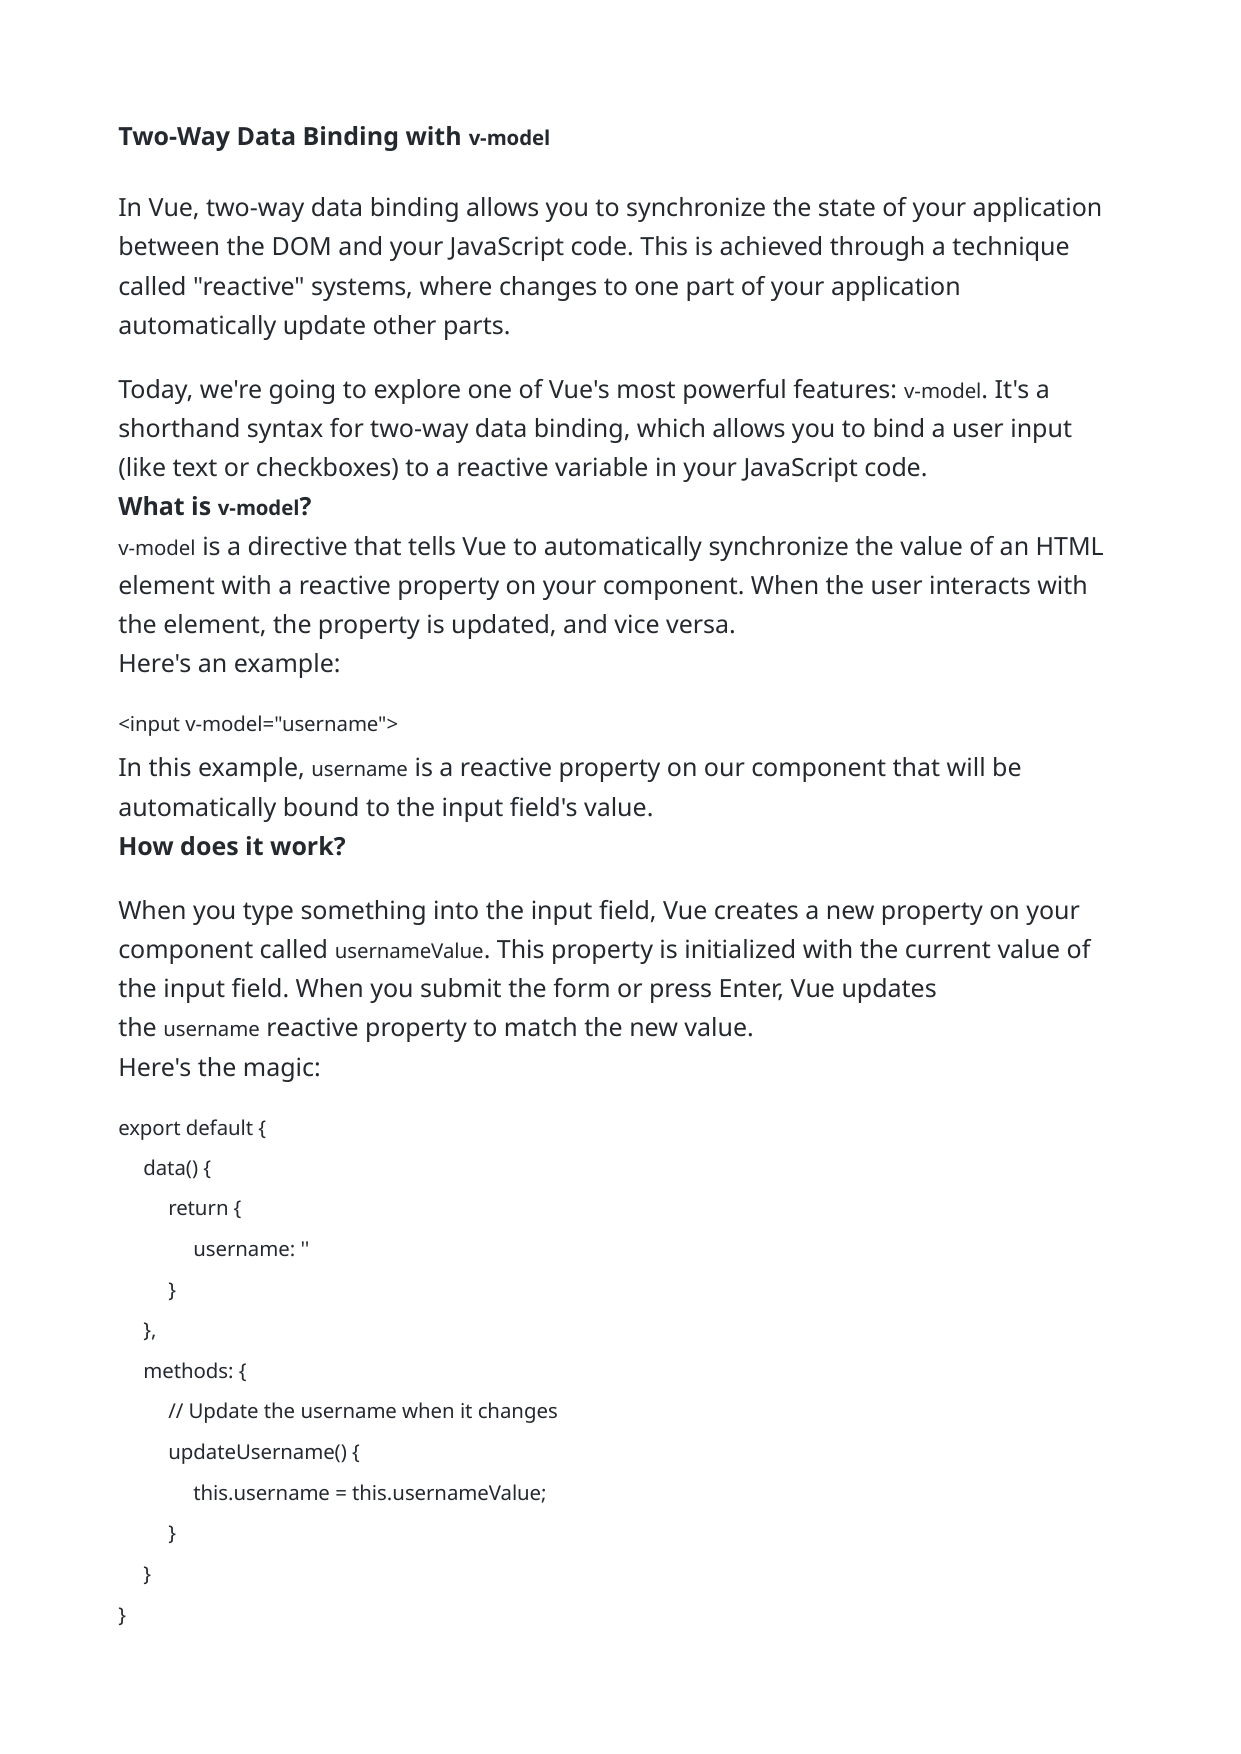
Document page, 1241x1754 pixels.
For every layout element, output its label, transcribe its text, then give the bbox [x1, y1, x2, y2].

text updateUsername() { [118, 1438, 1122, 1466]
text Today, we're going to explore one of Vue's most powerful features: v-model. It's a shorthand syntax for two-way data binding, which allows you to bind a user input (like text or checkboxes) to a reactive variable in your JavaScript code. [118, 372, 1122, 484]
text When you type something into the input field, Vue creates a new property on your component called usernameValue. This property is initialized with the current value of the input field. When you submit the form or press Enter, Vue updates the username reactive property to match the new value. [118, 892, 1122, 1044]
text In Vue, two-way data binding allows you to synchronize the state of your application between the DOM and your JavaScript code. This is achieved through a technique called "reactive" systems, where changes to one part of your application automatically update other parts. [118, 190, 1122, 341]
text Two-Way Data Binding with v-model [118, 118, 1122, 152]
text How does it work? [118, 828, 1122, 862]
text } [118, 1600, 1122, 1628]
text methods: { [118, 1357, 1122, 1384]
text data() { [118, 1153, 1122, 1181]
text What is v-model? [118, 489, 1122, 523]
text return { [118, 1194, 1122, 1222]
text } [118, 1560, 1122, 1588]
text Here's the magic: [118, 1049, 1122, 1083]
text In this example, username is a reactive property on our component that will be automatically bound to the input field's value. [118, 750, 1122, 823]
text export default { [118, 1113, 1122, 1141]
text } [118, 1519, 1122, 1547]
text v-model is a directive that tells Vue to automatically synchronize the value of an HTML element with a reactive property on your component. When the user interacts with the element, the property is updated, and vice versa. [118, 528, 1122, 641]
text }, [118, 1316, 1122, 1344]
text this.username = this.usernameValue; [118, 1478, 1122, 1506]
text Here's an example: [118, 646, 1122, 680]
text username: '' [118, 1235, 1122, 1263]
text <input v-model="username"> [118, 710, 1122, 738]
text // Update the username when it changes [118, 1397, 1122, 1425]
text } [118, 1275, 1122, 1303]
